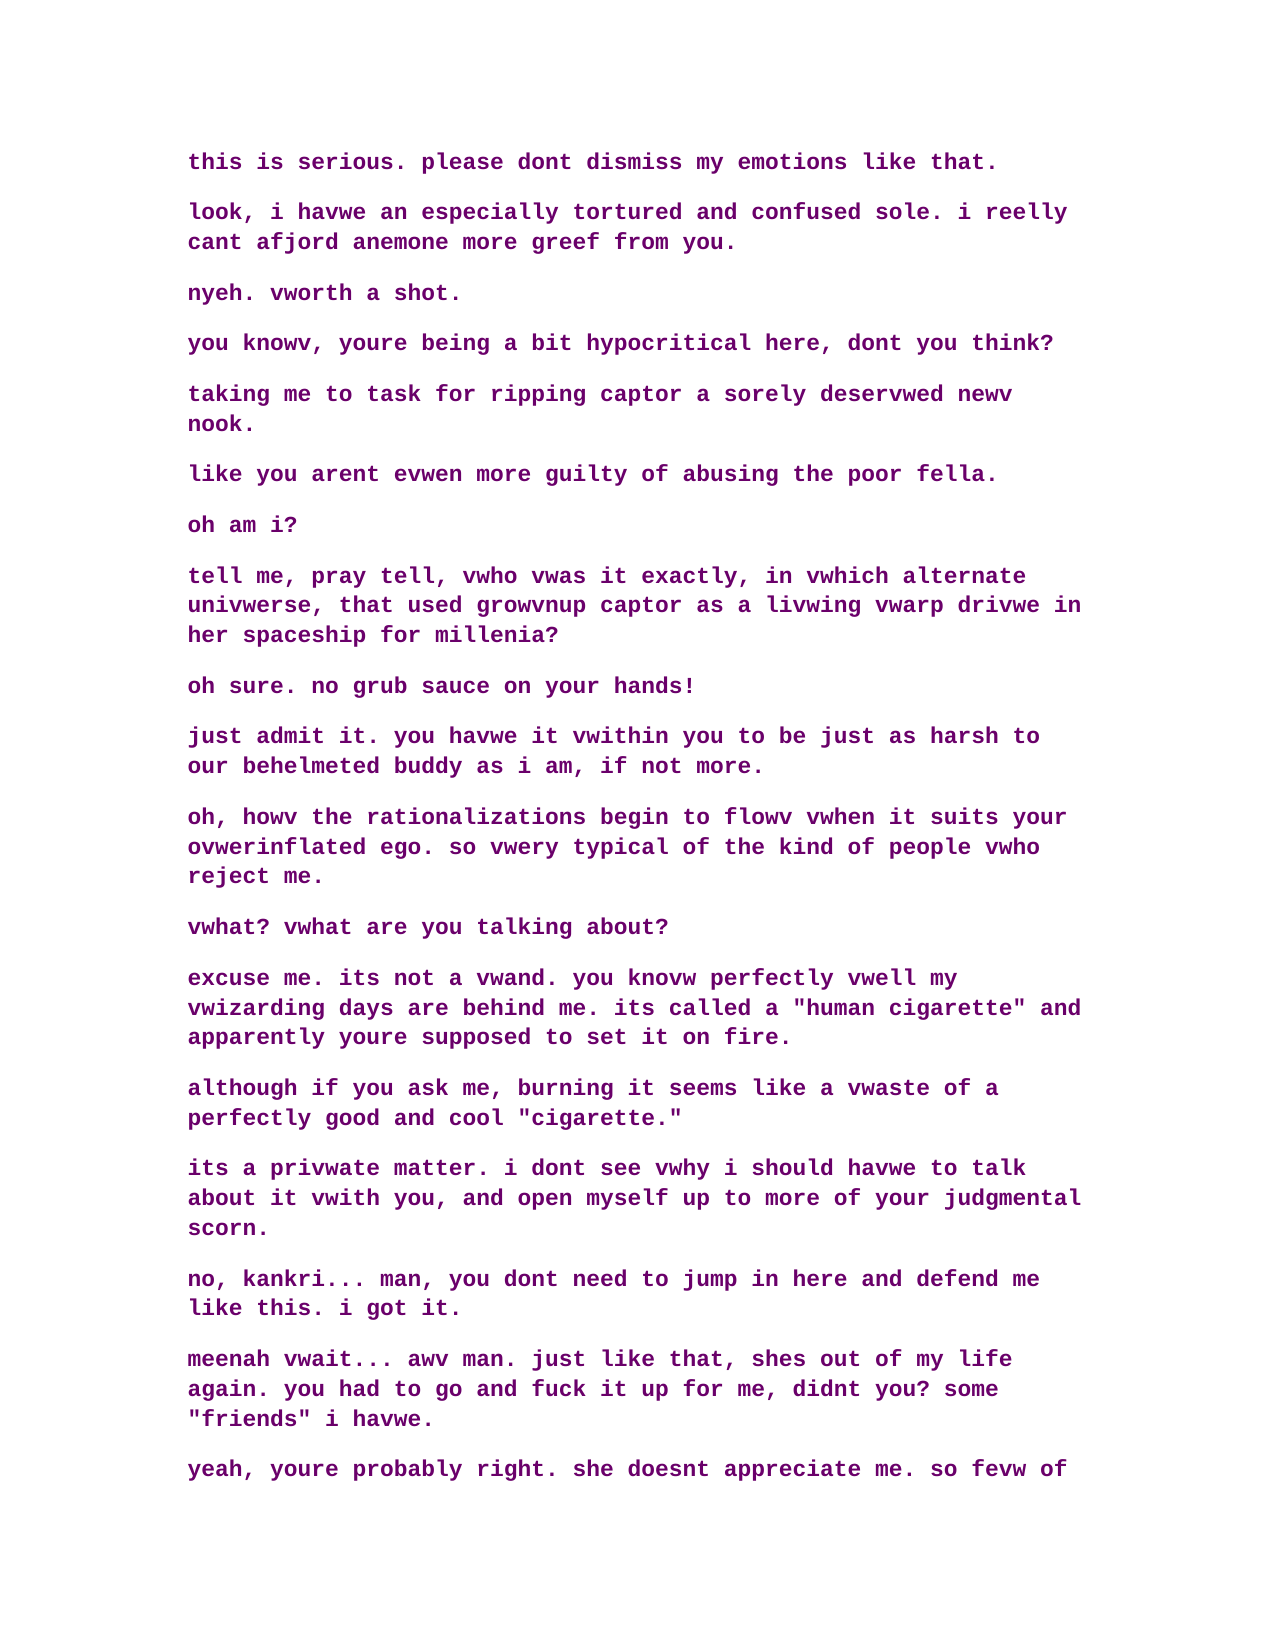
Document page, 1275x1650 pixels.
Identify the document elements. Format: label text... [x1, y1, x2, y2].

text its a privwate matter. i dont see vwhy i should havwe to talk about it vwith you, and open myself up to more of your judgmental scorn. [187, 1157, 1087, 1242]
text excuse me. its not a vwand. you knovw perfectly vwell my vwizarding days are behind me. its called a "human cigarette" and apparently youre supposed to set it on fire. [187, 966, 1087, 1052]
text yeah, youre probably right. she doesnt appreciate me. so fevw of [187, 1457, 1087, 1483]
text oh, howv the rationalizations begin to flowv vwhen it suits your ovwerinflated ego. so vwery typical of the kind of people vwho reject me. [187, 805, 1087, 891]
text this is serious. please dont dismiss my emotions like that. [187, 150, 1087, 176]
text no, kankri... man, you dont need to jump in here and defend me like this. i got it. [187, 1267, 1087, 1323]
text oh sure. no grub sauce on your hands! [187, 674, 1087, 700]
text tell me, pray tell, vwho vwas it exactly, in vwhich alternate univwerse, that used growvnup captor as a livwing vwarp drivwe in her spaceship for millenia? [187, 564, 1087, 649]
text just admit it. you havwe it vwithin you to be just as harsh to our behelmeted buddy as i am, if not more. [187, 725, 1087, 781]
text nyeh. vworth a shot. [187, 281, 1087, 307]
text you knowv, youre being a bit hypocritical here, dont you think? [187, 332, 1087, 358]
text although if you ask me, burning it seems like a vwaste of a perfectly good and cool "cigarette." [187, 1076, 1087, 1132]
text meenah vwait... awv man. just like that, shes out of my life again. you had to go and fuck it up for me, didnt you? some "friends" i havwe. [187, 1347, 1087, 1433]
text like you arent evwen more guilty of abusing the poor fella. [187, 463, 1087, 489]
text taking me to task for ripping captor a sorely deservwed newv nook. [187, 382, 1087, 438]
text look, i havwe an especially tortured and confused sole. i reelly cant afjord anemone more greef from you. [187, 201, 1087, 256]
text vwhat? vwhat are you talking about? [187, 915, 1087, 941]
text oh am i? [187, 513, 1087, 539]
